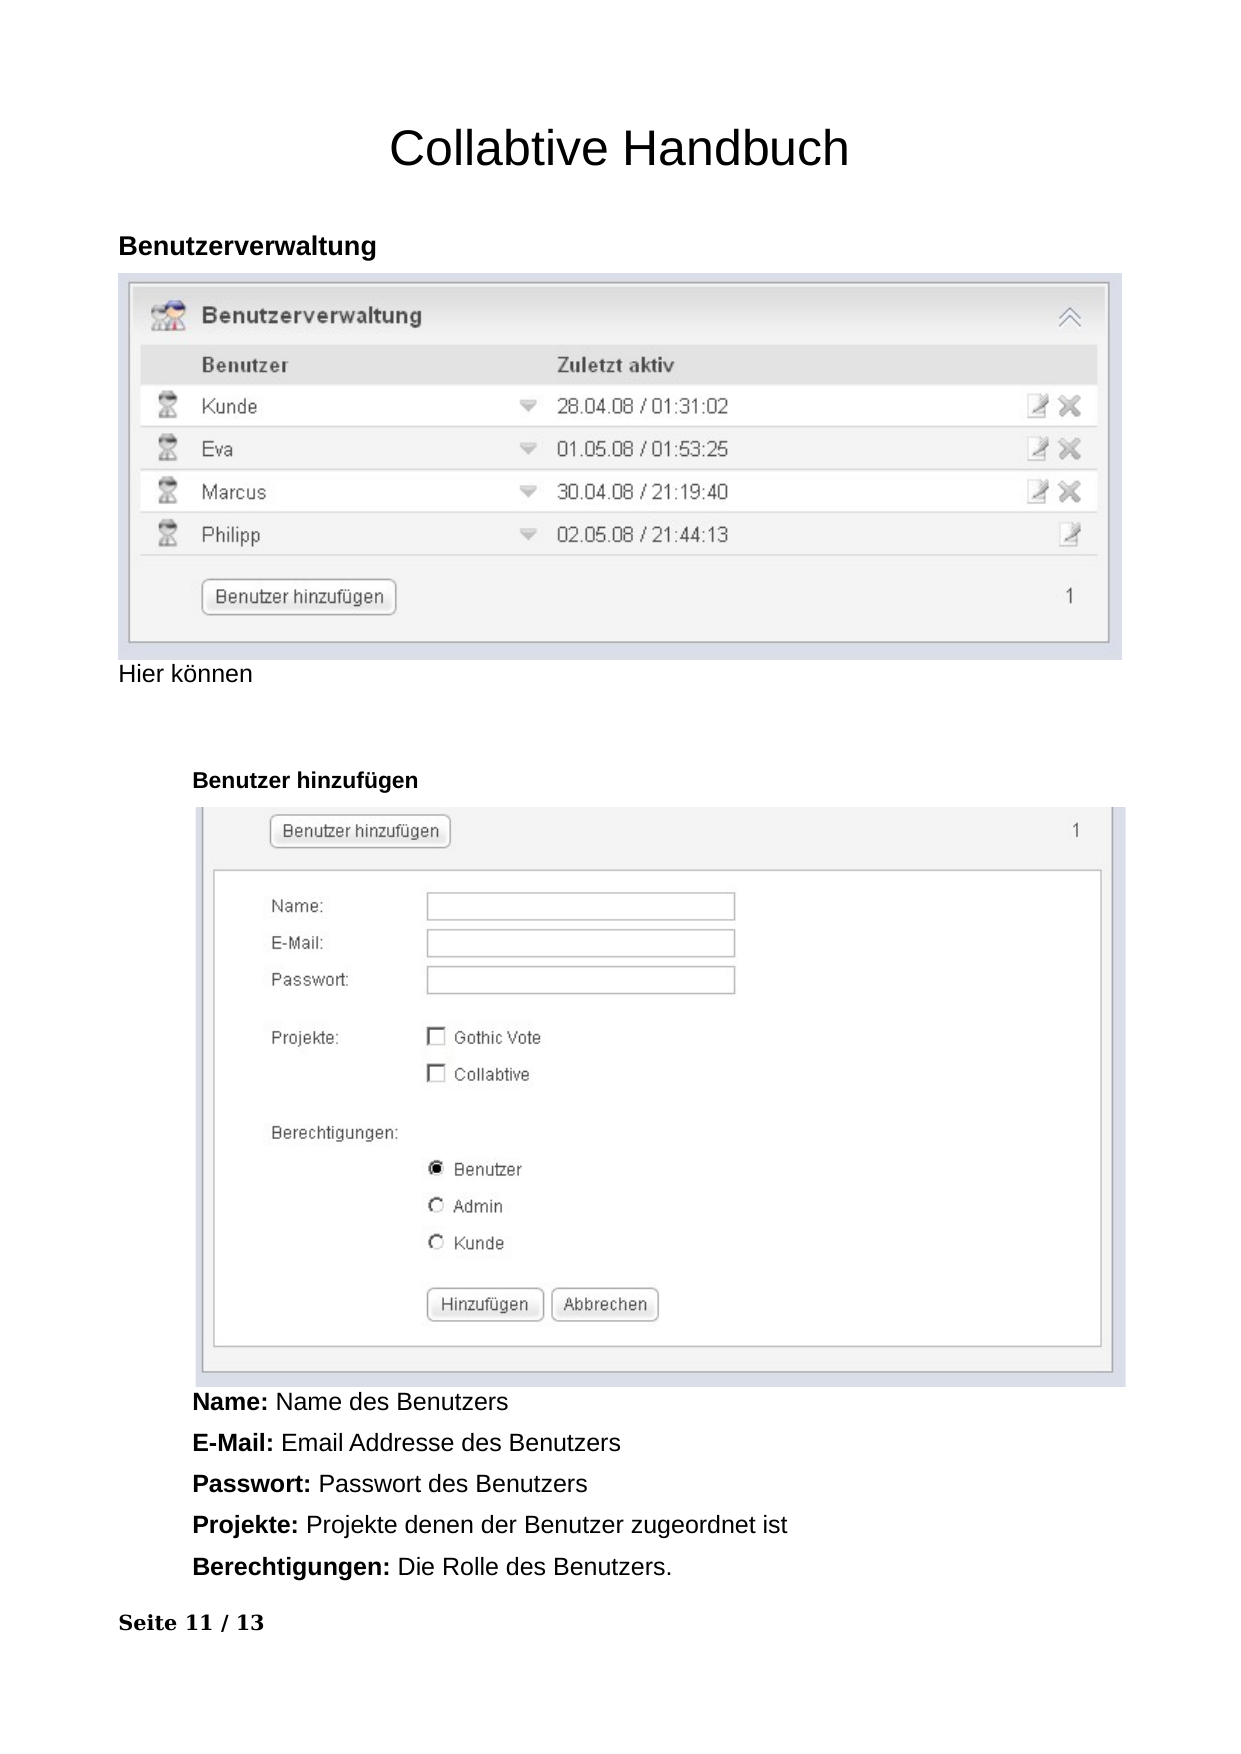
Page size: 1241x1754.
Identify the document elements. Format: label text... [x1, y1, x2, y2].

text Berechtigungen: Die Rolle des Benutzers. [192, 1552, 1122, 1580]
text E-Mail: Email Addresse des Benutzers [192, 1428, 1122, 1457]
text Name: Name des Benutzers [118, 806, 1122, 1415]
subtitle Benutzerverwaltung [118, 230, 1122, 261]
text Passwort: Passwort des Benutzers [192, 1469, 1122, 1498]
picture [195, 807, 1126, 1387]
text Projekte: Projekte denen der Benutzer zugeordnet ist [192, 1510, 1122, 1539]
text Hier können [118, 660, 1122, 688]
picture [118, 273, 1122, 660]
subtitle Benutzer hinzufügen [192, 767, 1122, 793]
